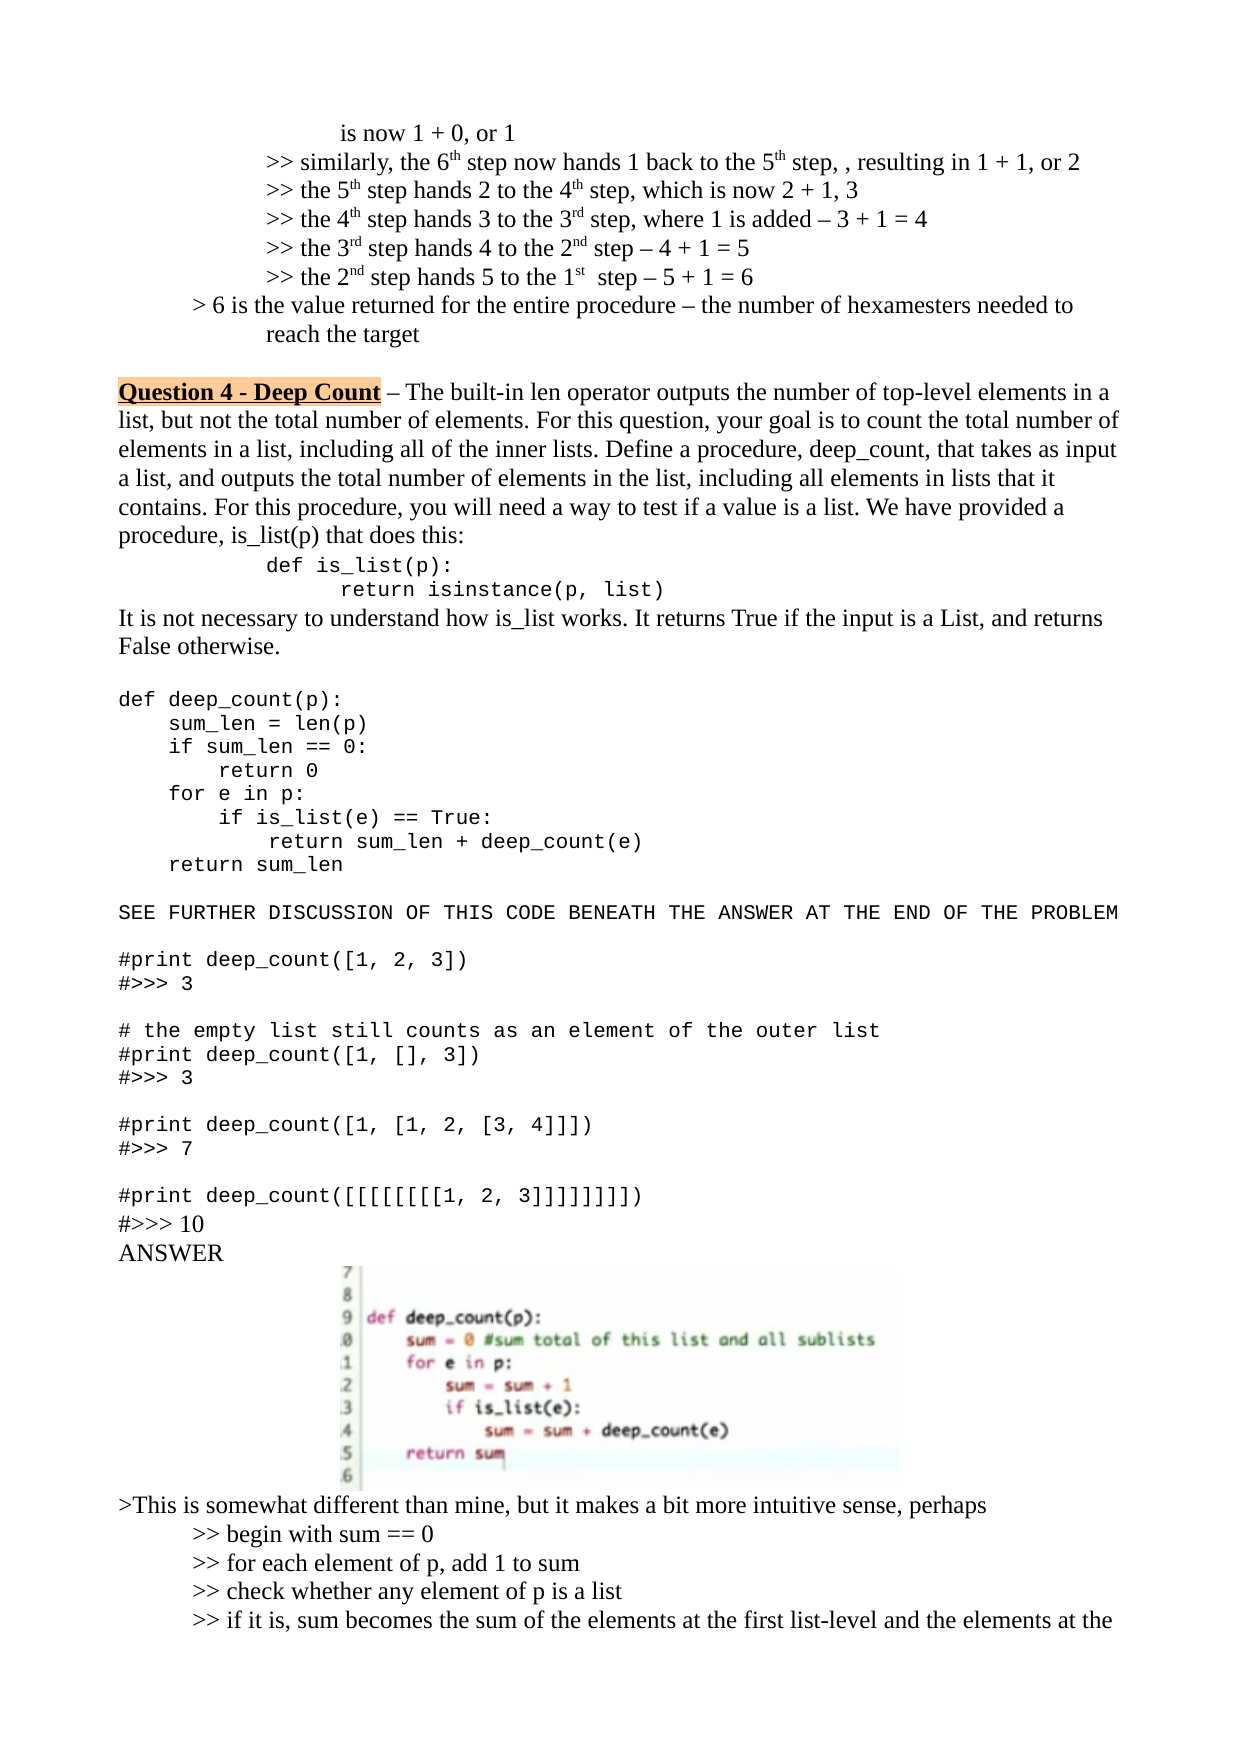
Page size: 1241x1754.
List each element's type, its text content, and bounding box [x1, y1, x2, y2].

text >> if it is, sum becomes the sum of the elements at the first list-level and the elements at the [118, 1605, 1122, 1634]
text > 6 is the value returned for the entire procedure – the number of hexamesters needed to reach the target [118, 291, 1122, 348]
text #print deep_count([[[[[[[[1, 2, 3]]]]]]]]) [118, 1185, 1122, 1209]
text SEE FURTHER DISCUSSION OF THIS CODE BENEATH THE ANSWER AT THE END OF THE PROBLEM [118, 902, 1122, 925]
text def deep_count(p): [118, 689, 1122, 712]
text #>>> 10 [118, 1209, 1122, 1238]
text #print deep_count([1, [], 3]) [118, 1043, 1122, 1067]
text sum_len = len(p) [118, 712, 1122, 736]
text for e in p: [118, 783, 1122, 807]
text return 0 [118, 760, 1122, 783]
text #>>> 3 [118, 1067, 1122, 1091]
text >> the 4th step hands 3 to the 3rd step, where 1 is added – 3 + 1 = 4 [118, 204, 1122, 233]
text # the empty list still counts as an element of the outer list [118, 1020, 1122, 1043]
text contains. For this procedure, you will need a way to test if a value is a list. We have provided a procedure, is_list(p) that does this: [118, 492, 1122, 549]
text #print deep_count([1, [1, 2, [3, 4]]]) [118, 1114, 1122, 1138]
text #>>> 3 [118, 973, 1122, 996]
text >> for each element of p, add 1 to sum [118, 1548, 1122, 1576]
text ANSWER [118, 1238, 1122, 1267]
text #>>> 7 [118, 1138, 1122, 1162]
text def is_list(p): [118, 549, 1122, 579]
text #print deep_count([1, 2, 3]) [118, 949, 1122, 973]
text It is not necessary to understand how is_list works. It returns True if the input is a List, and returns False otherwise. [118, 603, 1122, 660]
text >> begin with sum == 0 [118, 1519, 1122, 1548]
text >This is somewhat different than mine, but it makes a bit more intuitive sense, perhaps [118, 1267, 1122, 1519]
text >> the 5th step hands 2 to the 4th step, which is now 2 + 1, 3 [118, 176, 1122, 204]
text >> the 2nd step hands 5 to the 1st step – 5 + 1 = 6 [118, 262, 1122, 291]
text >> similarly, the 6th step now hands 1 back to the 5th step, , resulting in 1 + 1, or 2 [118, 147, 1122, 176]
text >> check whether any element of p is a list [118, 1576, 1122, 1605]
text Question 4 - Deep Count – The built-in len operator outputs the number of top-level elements in a list, but not the total number of elements. For this question, your goal is to count the total number of elements in a list, including all of the inner lists. Define a procedure, deep_count, that takes as input a list, and outputs the total number of elements in the list, including all elements in lists that it [118, 377, 1122, 492]
text >> the 3rd step hands 4 to the 2nd step – 4 + 1 = 5 [118, 233, 1122, 262]
text if is_list(e) == True: [118, 807, 1122, 831]
text if sum_len == 0: [118, 736, 1122, 760]
text return sum_len [118, 854, 1122, 878]
text return isinstance(p, list) [118, 579, 1122, 603]
text is now 1 + 0, or 1 [118, 118, 1122, 147]
text return sum_len + deep_count(e) [118, 831, 1122, 854]
